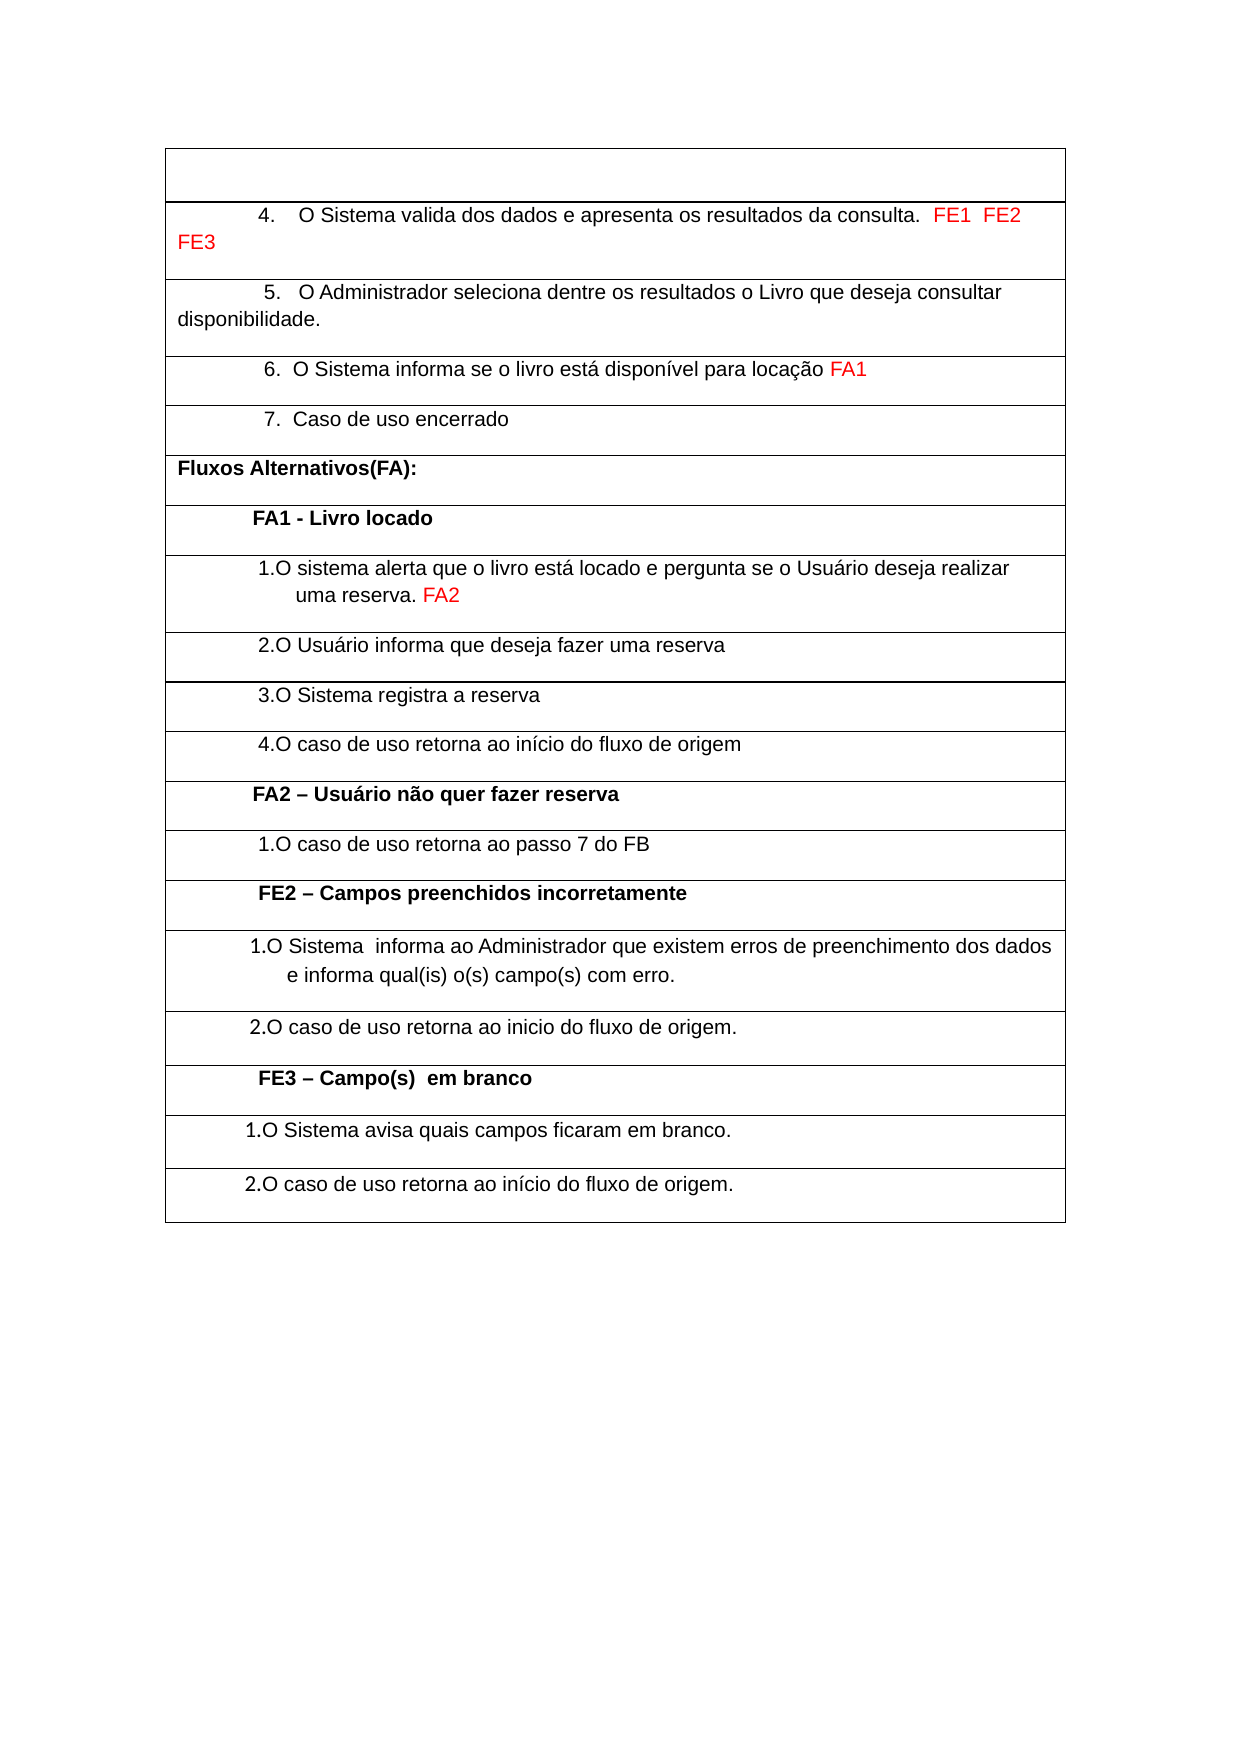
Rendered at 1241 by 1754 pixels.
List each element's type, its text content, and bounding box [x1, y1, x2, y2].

table_cell 6. O Sistema informa se o livro está disponível para locação FA1 [166, 357, 1065, 405]
table_cell O Usuário informa que deseja fazer uma reserva [166, 633, 1065, 681]
table_cell O sistema alerta que o livro está locado e pergunta se o Usuário deseja realizar uma reserva. FA2 [166, 556, 1065, 632]
table_cell O caso de uso retorna ao início do fluxo de origem. [166, 1169, 1065, 1222]
table_cell O Sistema informa ao Administrador que existem erros de preenchimento dos dados e informa qual(is) o(s) campo(s) com erro. [166, 931, 1065, 1011]
table_cell O caso de uso retorna ao início do fluxo de origem [166, 732, 1065, 781]
table_cell [166, 149, 1065, 201]
table_cell FE3 – Campo(s) em branco [166, 1066, 1065, 1114]
table_cell 4. O Sistema valida dos dados e apresenta os resultados da consulta. FE1 FE2 FE3 [166, 203, 1065, 278]
table_cell 5. O Administrador seleciona dentre os resultados o Livro que deseja consultar disponibilidade. [166, 280, 1065, 356]
table_cell FA2 – Usuário não quer fazer reserva [166, 782, 1065, 830]
table_cell 7. Caso de uso encerrado [166, 406, 1065, 455]
table_cell Fluxos Alternativos(FA): [166, 456, 1065, 505]
table_cell O Sistema registra a reserva [166, 683, 1065, 731]
table_cell O caso de uso retorna ao inicio do fluxo de origem. [166, 1012, 1065, 1065]
table_cell FE2 – Campos preenchidos incorretamente [166, 881, 1065, 930]
table_cell O caso de uso retorna ao passo 7 do FB [166, 831, 1065, 880]
table_cell O Sistema avisa quais campos ficaram em branco. [166, 1116, 1065, 1168]
table_cell FA1 - Livro locado [166, 506, 1065, 554]
